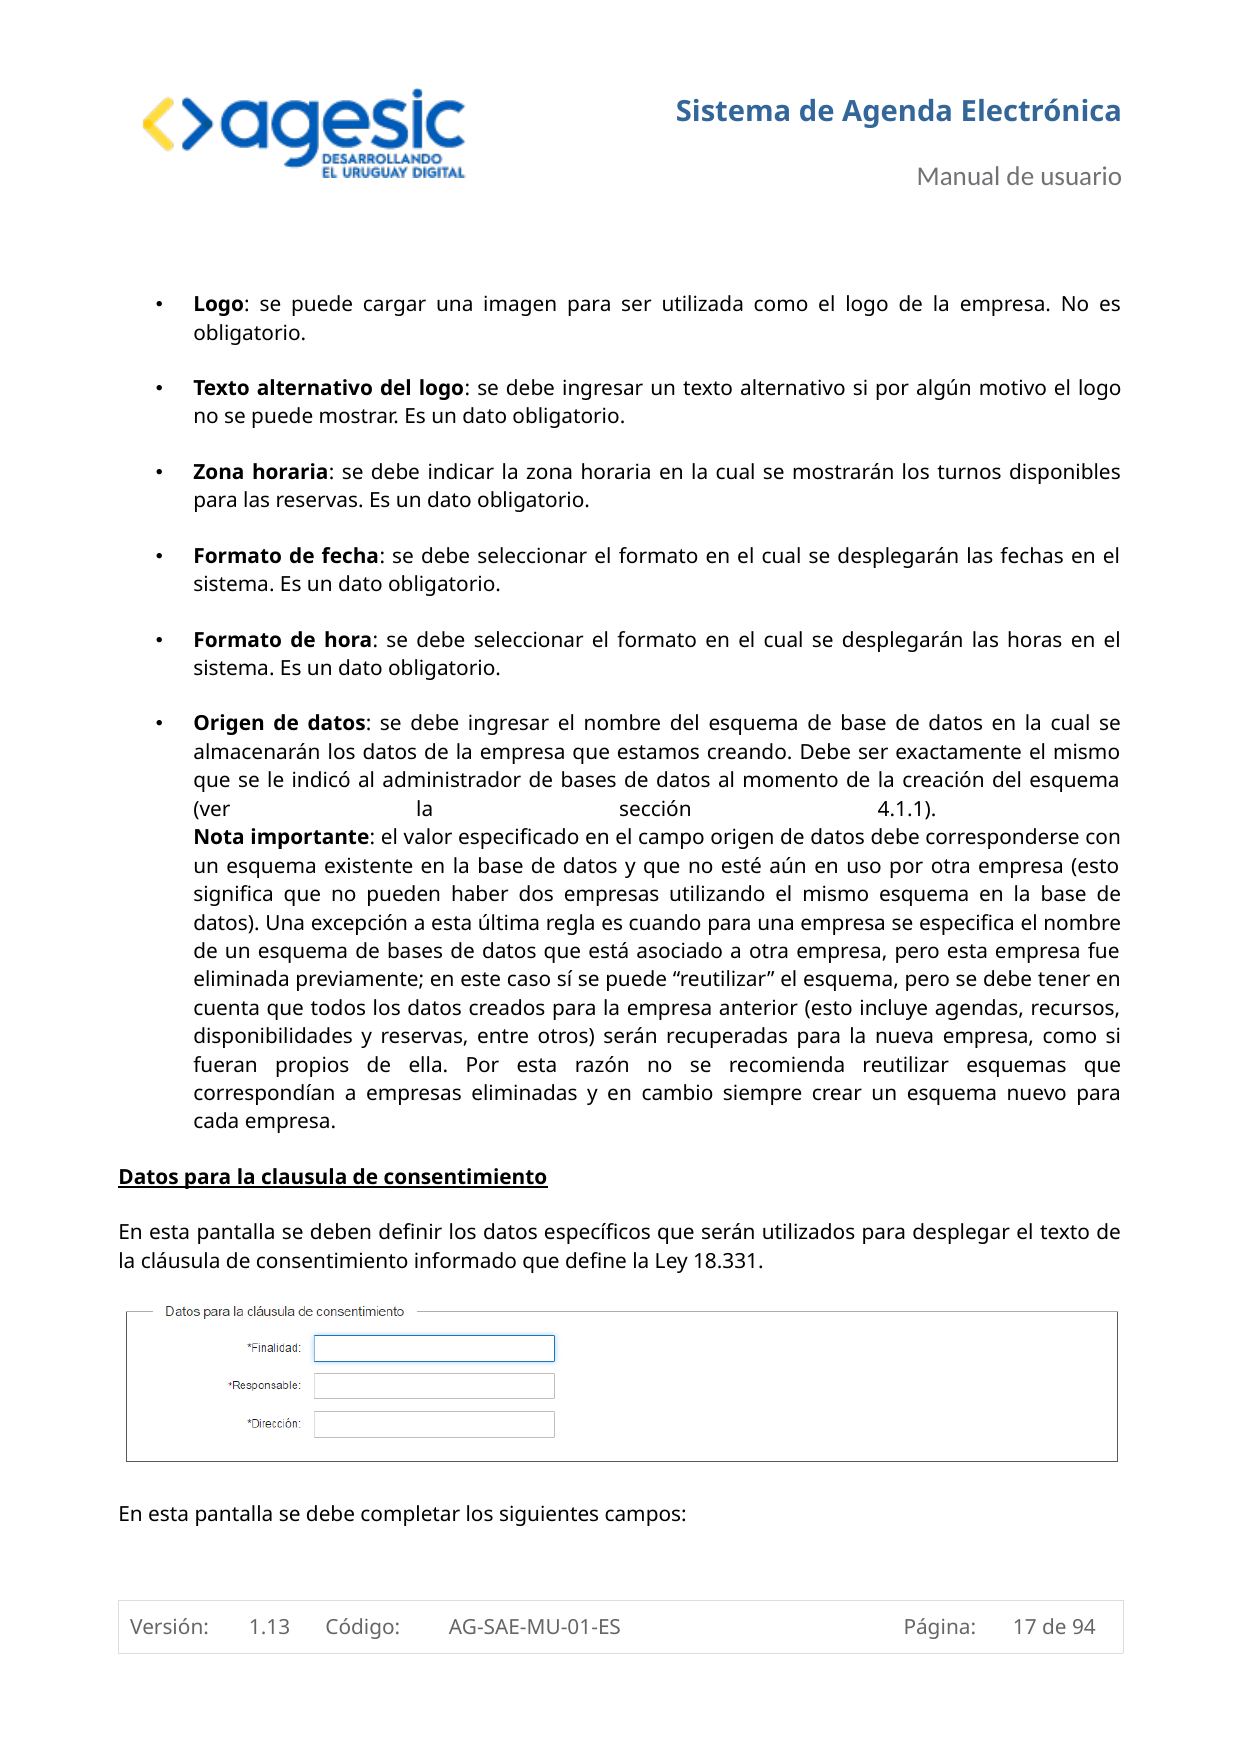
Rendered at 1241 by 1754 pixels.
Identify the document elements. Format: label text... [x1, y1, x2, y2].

list Texto alternativo del logo: se debe ingresar un texto alternativo si por algún motivo el logo no se puede mostrar. Es un dato obligatorio. [156, 373, 1122, 430]
list Zona horaria: se debe indicar la zona horaria en la cual se mostrarán los turnos disponibles para las reservas. Es un dato obligatorio. [156, 457, 1122, 514]
text Datos para la clausula de consentimiento [118, 1162, 1122, 1191]
list Origen de datos: se debe ingresar el nombre del esquema de base de datos en la cual se almacenarán los datos de la empresa que estamos creando. Debe ser exactamente el mismo que se le indicó al administrador de bases de datos al momento de la creación del esquema (ver la sección 4.1.1). Nota importante: el valor especificado en el campo origen de datos debe corresponderse con un esquema existente en la base de datos y que no esté aún en uso por otra empresa (esto significa que no pueden haber dos empresas utilizando el mismo esquema en la base de datos). Una excepción a esta última regla es cuando para una empresa se especifica el nombre de un esquema de bases de datos que está asociado a otra empresa, pero esta empresa fue eliminada previamente; en este caso sí se puede “reutilizar” el esquema, pero se debe tener en cuenta que todos los datos creados para la empresa anterior (esto incluye agendas, recursos, disponibilidades y reservas, entre otros) serán recuperadas para la nueva empresa, como si fueran propios de ella. Por esta razón no se recomienda reutilizar esquemas que correspondían a empresas eliminadas y en cambio siempre crear un esquema nuevo para cada empresa. [156, 708, 1122, 1135]
picture [118, 1301, 1123, 1470]
list Logo: se puede cargar una imagen para ser utilizada como el logo de la empresa. No es obligatorio. [156, 289, 1122, 346]
picture [142, 88, 466, 178]
list Formato de hora: se debe seleccionar el formato en el cual se desplegarán las horas en el sistema. Es un dato obligatorio. [156, 625, 1122, 682]
text En esta pantalla se deben definir los datos específicos que serán utilizados para desplegar el texto de la cláusula de consentimiento informado que define la Ley 18.331. [118, 1217, 1122, 1274]
text En esta pantalla se debe completar los siguientes campos: [118, 1470, 1122, 1528]
list Formato de fecha: se debe seleccionar el formato en el cual se desplegarán las fechas en el sistema. Es un dato obligatorio. [156, 541, 1122, 598]
